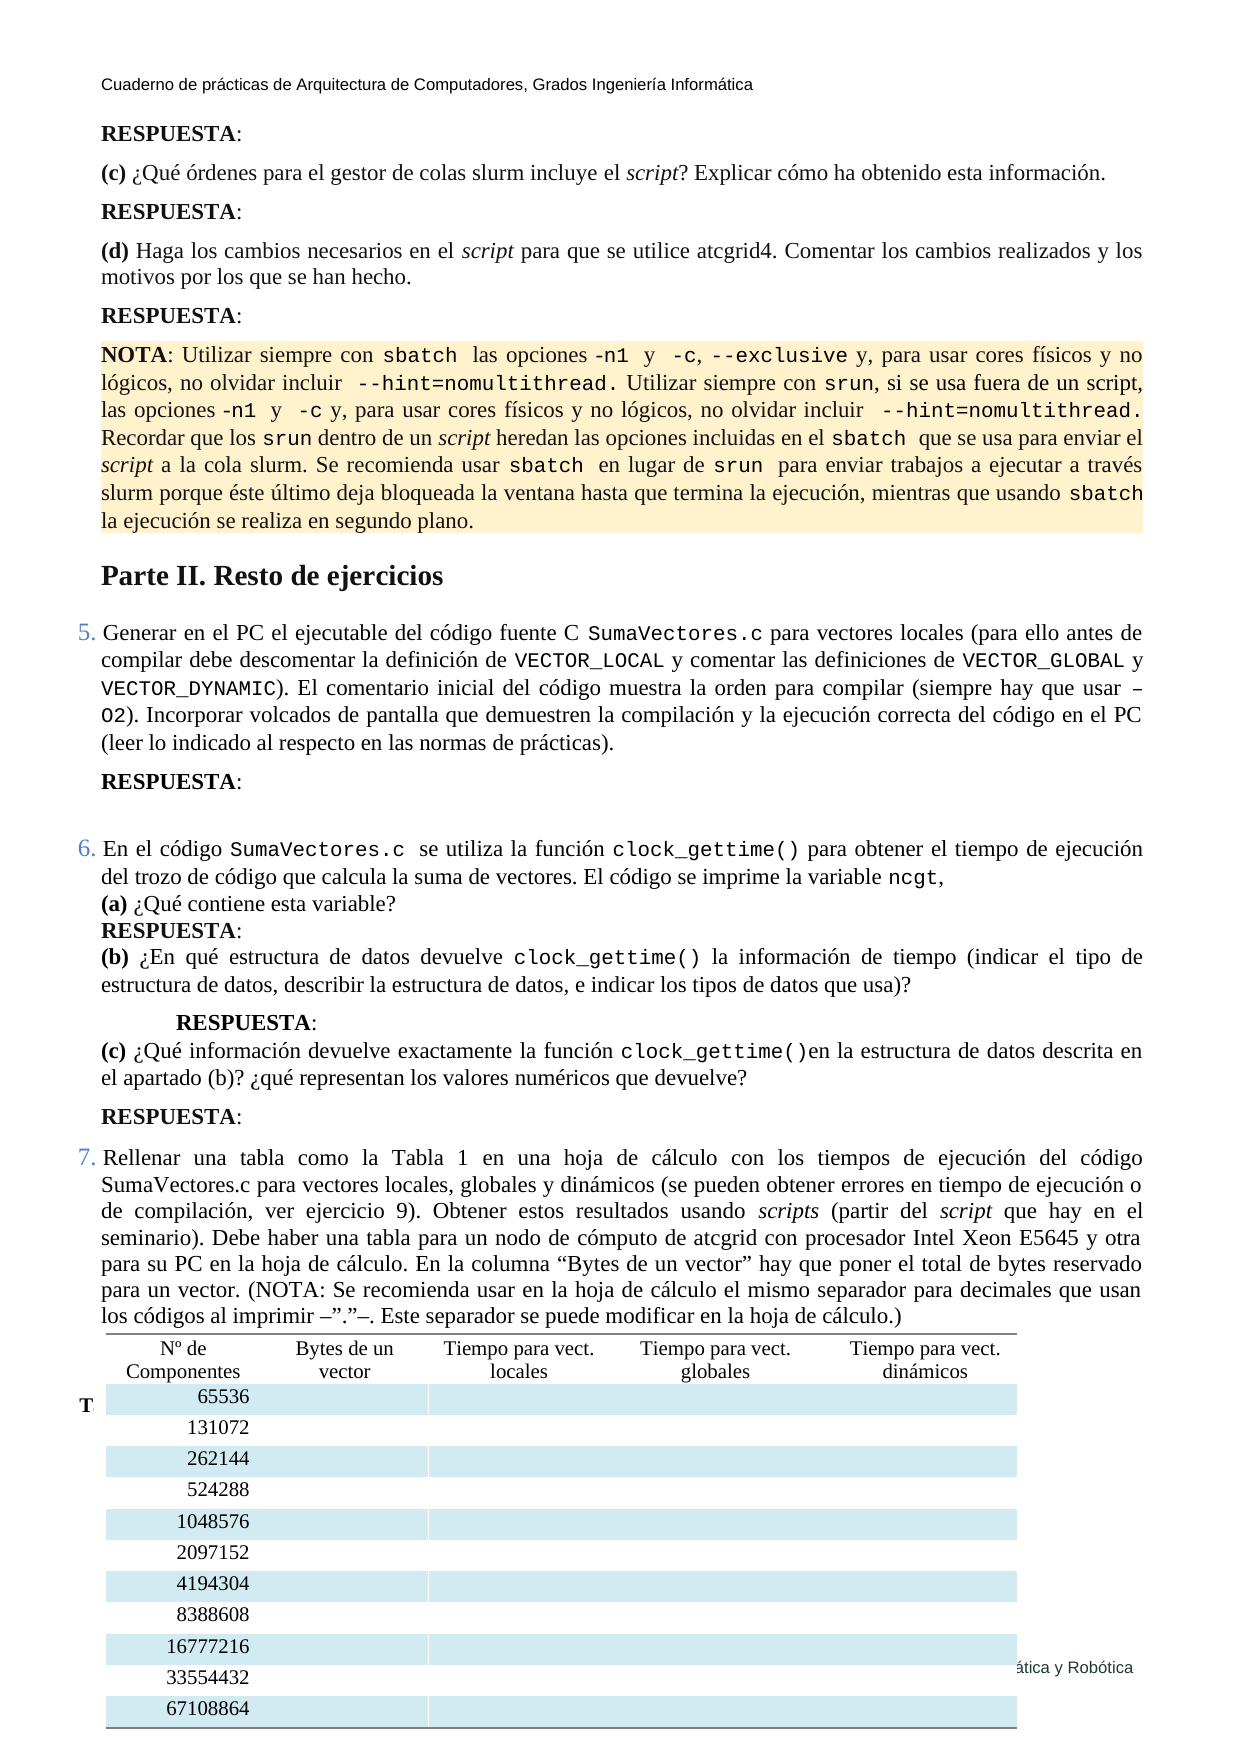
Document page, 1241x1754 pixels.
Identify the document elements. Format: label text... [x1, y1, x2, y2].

table_cell [822, 1415, 1017, 1446]
table_header Nº de Componentes [106, 1335, 261, 1383]
table_cell [609, 1540, 822, 1571]
table_cell [261, 1696, 428, 1727]
text RESPUESTA: [101, 917, 1143, 943]
table_cell [609, 1634, 822, 1665]
table_cell 33554432 [106, 1665, 261, 1696]
table_cell [609, 1384, 822, 1415]
list En el código SumaVectores.c se utiliza la función clock_gettime() para obtener el tiempo de ejecución del trozo de código que calcula la suma de vectores. El código se imprime la variable ncgt, [71, 833, 1143, 890]
table_cell 1048576 [106, 1509, 261, 1540]
table_cell [429, 1634, 609, 1665]
list RESPUESTA: [101, 198, 1143, 224]
table_cell [429, 1571, 609, 1602]
table_cell [609, 1446, 822, 1477]
table_cell [261, 1509, 428, 1540]
table_cell [429, 1696, 609, 1727]
table_cell [429, 1415, 609, 1446]
list RESPUESTA: [101, 768, 1143, 794]
table_cell [822, 1571, 1017, 1602]
table_cell [261, 1665, 428, 1696]
table_cell [822, 1384, 1017, 1415]
table_cell [822, 1446, 1017, 1477]
text (c) ¿Qué órdenes para el gestor de colas slurm incluye el script? Explicar cómo ha obtenido esta información. [101, 159, 1143, 186]
table_cell [429, 1446, 609, 1477]
text (b) ¿En qué estructura de datos devuelve clock_gettime() la información de tiempo (indicar el tipo de estructura de datos, describir la estructura de datos, e indicar los tipos de datos que usa)? [101, 943, 1143, 997]
table_header Tiempo para vect. dinámicos [822, 1335, 1017, 1383]
table_cell [609, 1696, 822, 1727]
table_cell 16777216 [106, 1634, 261, 1665]
table_cell [609, 1665, 822, 1696]
table_header Copiar la tabla de la hoja de cálculo utilizada. El número de componentes se va duplicando. [1017, 1368, 1176, 1417]
table_cell [429, 1509, 609, 1540]
table_cell [429, 1540, 609, 1571]
list Generar en el PC el ejecutable del código fuente C SumaVectores.c para vectores locales (para ello antes de compilar debe descomentar la definición de VECTOR_LOCAL y comentar las definiciones de VECTOR_GLOBAL y VECTOR_DYNAMIC). El comentario inicial del código muestra la orden para compilar (siempre hay que usar –O2). Incorporar volcados de pantalla que demuestren la compilación y la ejecución correcta del código en el PC (leer lo indicado al respecto en las normas de prácticas). [71, 617, 1143, 755]
list Rellenar una tabla como la Tabla 1 en una hoja de cálculo con los tiempos de ejecución del código SumaVectores.c para vectores locales, globales y dinámicos (se pueden obtener errores en tiempo de ejecución o de compilación, ver ejercicio 9). Obtener estos resultados usando scripts (partir del script que hay en el seminario). Debe haber una tabla para un nodo de cómputo de atcgrid con procesador Intel Xeon E5645 y otra para su PC en la hoja de cálculo. En la columna “Bytes de un vector” hay que poner el total de bytes reservado para un vector. (NOTA: Se recomienda usar en la hoja de cálculo el mismo separador para decimales que usan los códigos al imprimir ‒”.”‒. Este separador se puede modificar en la hoja de cálculo.) [71, 1142, 1143, 1329]
table_cell [429, 1477, 609, 1508]
table_cell [822, 1665, 1017, 1696]
table_cell [609, 1509, 822, 1540]
table_cell 67108864 [106, 1696, 261, 1727]
table_cell 4194304 [106, 1571, 261, 1602]
table_cell [822, 1540, 1017, 1571]
subtitle Parte II. Resto de ejercicios [101, 558, 1143, 592]
table_header Tiempo para vect. globales [609, 1335, 822, 1383]
table_cell [822, 1509, 1017, 1540]
table_cell [261, 1634, 428, 1665]
table_cell [822, 1602, 1017, 1633]
text (a) ¿Qué contiene esta variable? [101, 890, 1143, 917]
table_header Bytes de un vector [261, 1335, 428, 1383]
table_cell [429, 1384, 609, 1415]
table_cell [822, 1477, 1017, 1508]
table_cell [609, 1477, 822, 1508]
table_cell [822, 1696, 1017, 1727]
list NOTA: Utilizar siempre con sbatch las opciones -n1 y -c, --exclusive y, para usar cores físicos y no lógicos, no olvidar incluir --hint=nomultithread. Utilizar siempre con srun, si se usa fuera de un script, las opciones -n1 y -c y, para usar cores físicos y no lógicos, no olvidar incluir --hint=nomultithread. Recordar que los srun dentro de un script heredan las opciones incluidas en el sbatch que se usa para enviar el script a la cola slurm. Se recomienda usar sbatch en lugar de srun para enviar trabajos a ejecutar a través slurm porque éste último deja bloqueada la ventana hasta que termina la ejecución, mientras que usando sbatch la ejecución se realiza en segundo plano. [101, 341, 1143, 533]
table_cell 2097152 [106, 1540, 261, 1571]
table_cell [261, 1602, 428, 1633]
table_cell [261, 1384, 428, 1415]
table_cell 524288 [106, 1477, 261, 1508]
list RESPUESTA: [1017, 1341, 1143, 1368]
table_cell [822, 1634, 1017, 1665]
table_cell [261, 1477, 428, 1508]
table_cell [609, 1571, 822, 1602]
table_cell 262144 [106, 1446, 261, 1477]
table_cell [429, 1602, 609, 1633]
text (d) Haga los cambios necesarios en el script para que se utilice atcgrid4. Comentar los cambios realizados y los motivos por los que se han hecho. [101, 237, 1143, 290]
table_cell [261, 1571, 428, 1602]
table_cell [609, 1602, 822, 1633]
table_cell [609, 1415, 822, 1446]
list RESPUESTA: [176, 1009, 1143, 1036]
table_cell [261, 1540, 428, 1571]
list RESPUESTA: [101, 1103, 1143, 1129]
table_cell [429, 1665, 609, 1696]
text (c) ¿Qué información devuelve exactamente la función clock_gettime()en la estructura de datos descrita en el apartado (b)? ¿qué representan los valores numéricos que devuelve? [101, 1036, 1143, 1091]
table_cell 8388608 [106, 1602, 261, 1633]
table_cell [261, 1415, 428, 1446]
list RESPUESTA: [101, 302, 1143, 329]
table_header Tiempo para vect. locales [429, 1335, 609, 1383]
table_cell 131072 [106, 1415, 261, 1446]
table_cell 65536 [106, 1384, 261, 1415]
table_cell [261, 1446, 428, 1477]
list RESPUESTA: [101, 121, 1143, 147]
